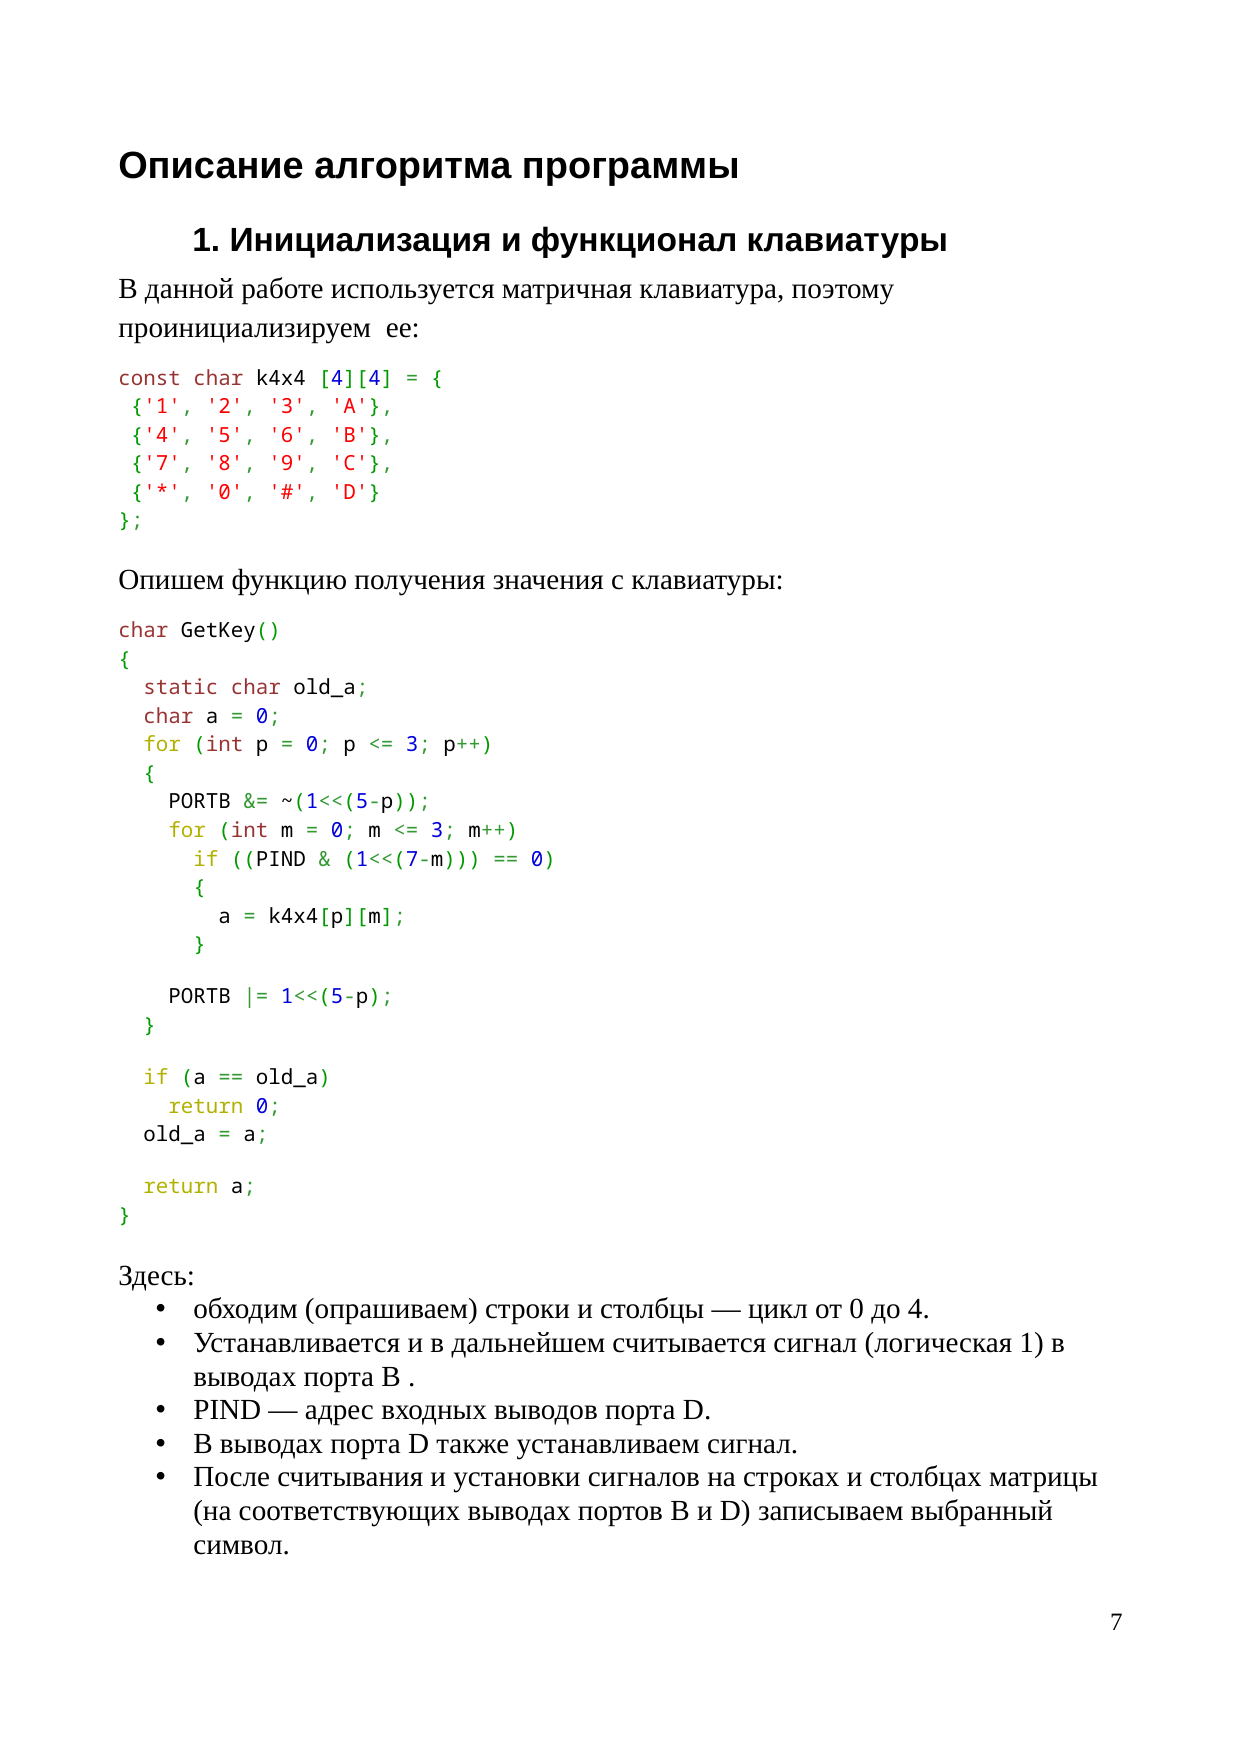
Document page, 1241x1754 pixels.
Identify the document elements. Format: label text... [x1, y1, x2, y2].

subtitle Описание алгоритма программы [118, 143, 1122, 187]
text PORTB |= 1<<(5-p); [118, 981, 1122, 1010]
text {'*', '0', '#', 'D'} [118, 477, 1122, 506]
text if ((PIND & (1<<(7-m))) == 0) [118, 844, 1122, 872]
text {'4', '5', '6', 'B'}, [118, 420, 1122, 448]
text } [118, 1200, 1122, 1228]
text char a = 0; [118, 701, 1122, 729]
text char GetKey() [118, 616, 1122, 644]
text Опишем функцию получения значения с клавиатуры: [118, 562, 1122, 596]
text if (a == old_a) [118, 1062, 1122, 1091]
text } [118, 929, 1122, 958]
text Здесь: [118, 1258, 1122, 1291]
text return a; [118, 1171, 1122, 1200]
text { [118, 758, 1122, 787]
subtitle 1. Инициализация и функционал клавиатуры [118, 220, 1122, 259]
text old_a = a; [118, 1119, 1122, 1148]
text PORTB &= ~(1<<(5-p)); [118, 787, 1122, 815]
text const char k4x4 [4][4] = { [118, 363, 1122, 391]
text В данной работе используется матричная клавиатура, поэтому проинициализируем ее: [118, 271, 1122, 343]
list PIND — адрес входных выводов порта D. [156, 1392, 1122, 1426]
text {'7', '8', '9', 'C'}, [118, 448, 1122, 477]
list В выводах порта D также устанавливаем сигнал. [156, 1426, 1122, 1459]
text {'1', '2', '3', 'A'}, [118, 391, 1122, 420]
text for (int p = 0; p <= 3; p++) [118, 729, 1122, 758]
list После считывания и установки сигналов на строках и столбцах матрицы (на соответствующих выводах портов B и D) записываем выбранный символ. [156, 1459, 1122, 1560]
text { [118, 644, 1122, 672]
text a = k4x4[p][m]; [118, 901, 1122, 929]
text { [118, 872, 1122, 901]
text }; [118, 506, 1122, 534]
text return 0; [118, 1091, 1122, 1119]
text for (int m = 0; m <= 3; m++) [118, 815, 1122, 844]
list обходим (опрашиваем) строки и столбцы — цикл от 0 до 4. [156, 1291, 1122, 1325]
list Устанавливается и в дальнейшем считывается сигнал (логическая 1) в выводах порта B . [156, 1325, 1122, 1392]
text static char old_a; [118, 672, 1122, 701]
text } [118, 1010, 1122, 1038]
